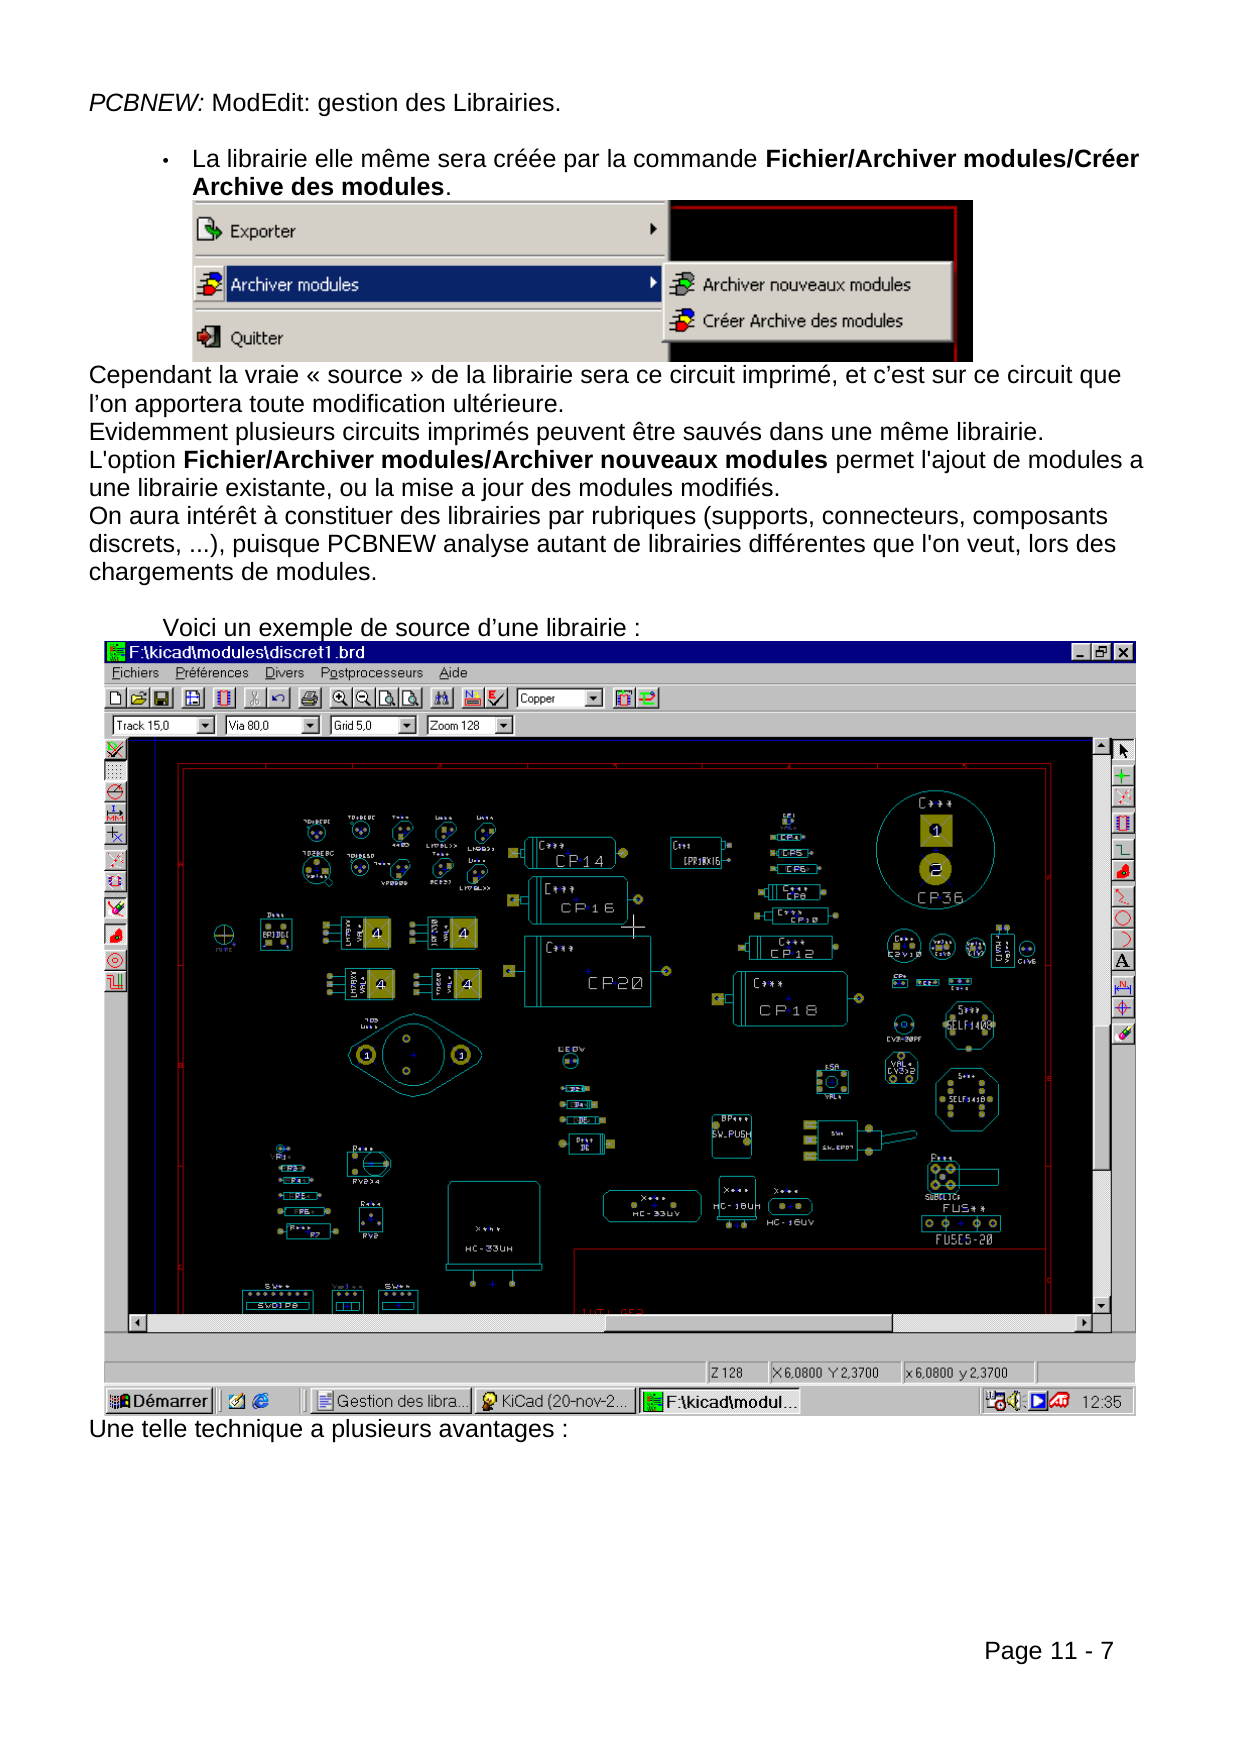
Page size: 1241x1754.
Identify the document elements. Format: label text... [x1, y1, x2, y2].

text Une telle technique a plusieurs avantages : [88, 1415, 1152, 1443]
text Evidemment plusieurs circuits imprimés peuvent être sauvés dans une même librairie. [88, 417, 1152, 446]
picture [104, 641, 1136, 1416]
text Cependant la vraie « source » de la librairie sera ce circuit imprimé, et c’est sur ce circuit que l’on apportera toute modification ultérieure. [88, 361, 1152, 417]
list La librairie elle même sera créée par la commande Fichier/Archiver modules/Créer Archive des modules. [162, 144, 1152, 361]
text L'option Fichier/Archiver modules/Archiver nouveaux modules permet l'ajout de modules a une librairie existante, ou la mise a jour des modules modifiés. [88, 446, 1152, 502]
picture [191, 200, 973, 362]
text Voici un exemple de source d’une librairie : [162, 614, 1152, 642]
text On aura intérêt à constituer des librairies par rubriques (supports, connecteurs, composants discrets, ...), puisque PCBNEW analyse autant de librairies différentes que l'on veut, lors des chargements de modules. [88, 502, 1152, 586]
